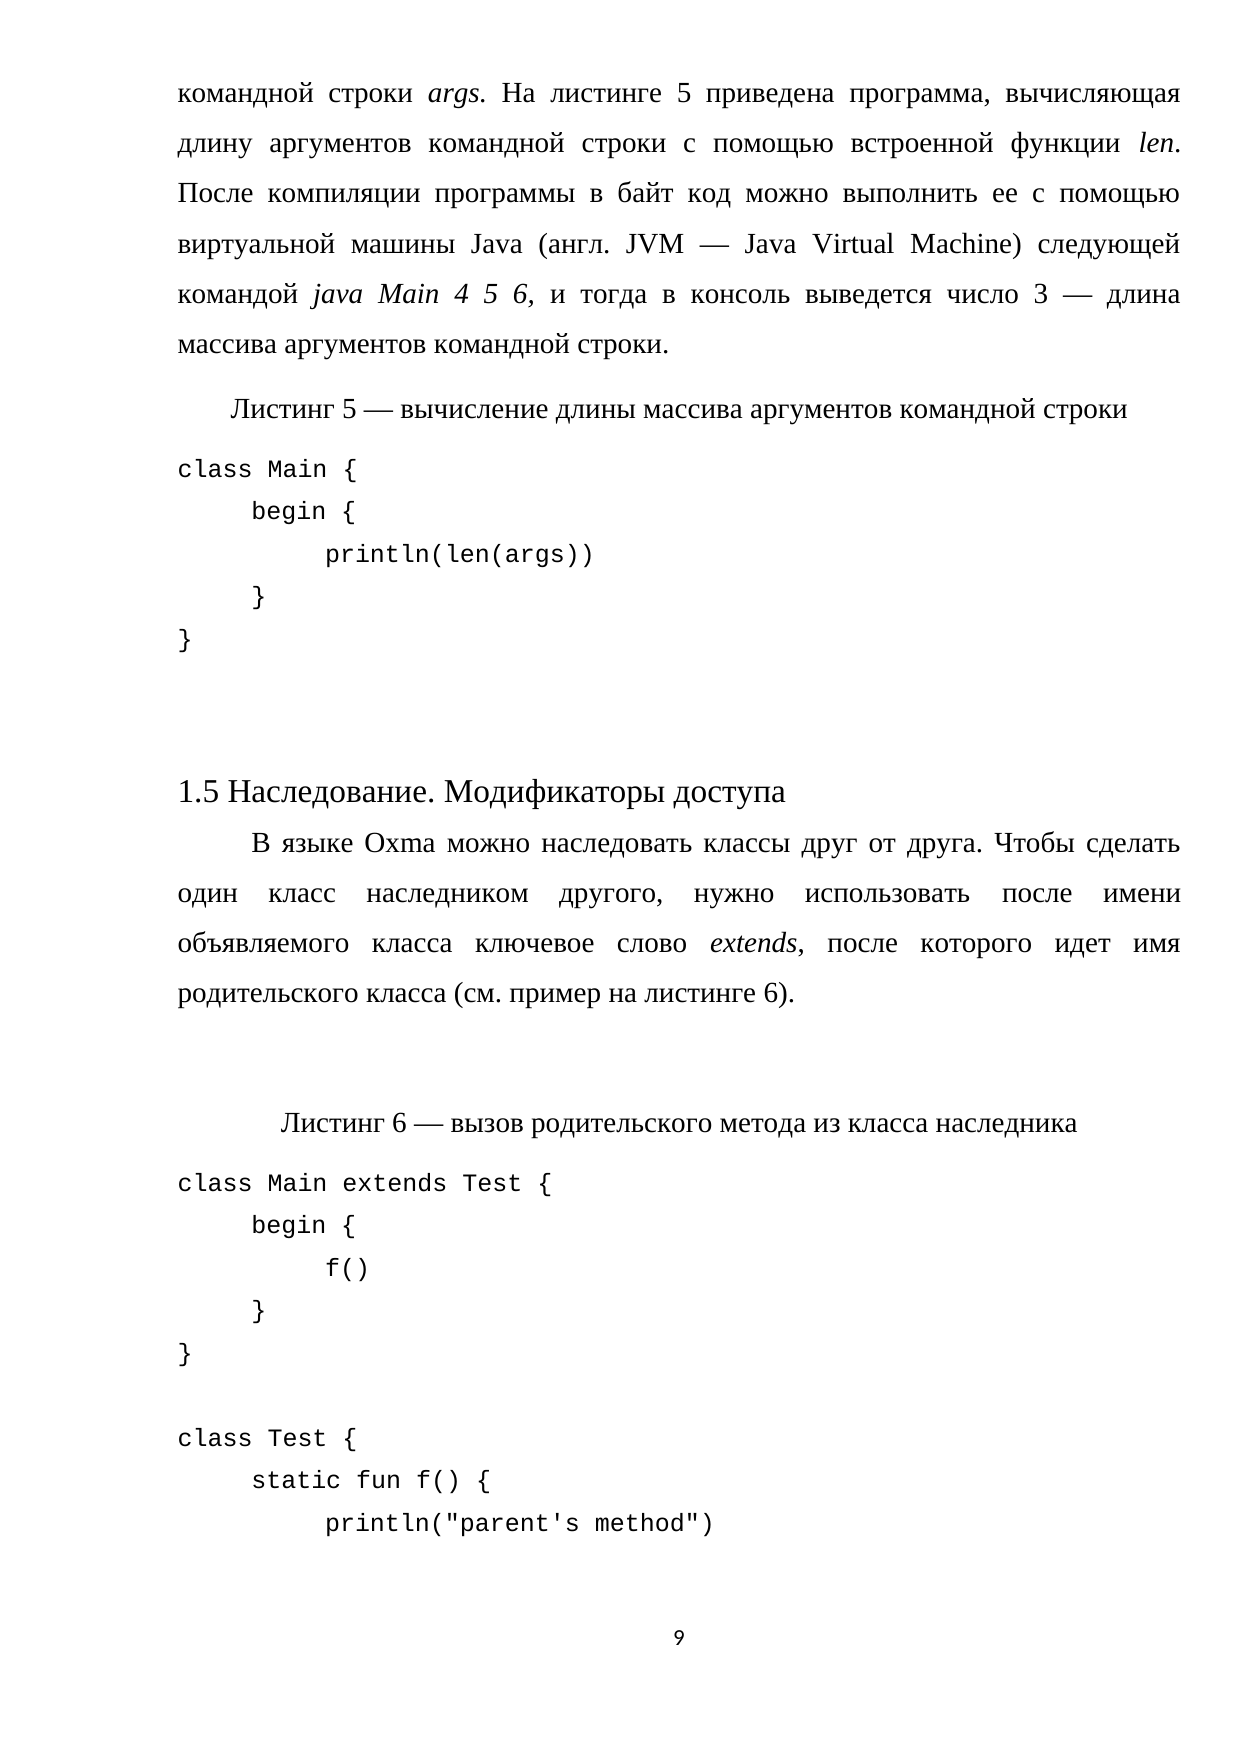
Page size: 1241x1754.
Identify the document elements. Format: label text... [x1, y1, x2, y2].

text Листинг 5 — вычисление длины массива аргументов командной строки [177, 391, 1181, 425]
text class Main { begin { println(len(args)) } } [177, 456, 1181, 655]
text Листинг 6 — вызов родительского метода из класса наследника [177, 1105, 1181, 1139]
subtitle 1.5 Наследование. Модификаторы доступа [177, 771, 1181, 809]
text командной строки args. На листинге 5 приведена программа, вычисляющая длину аргументов командной строки с помощью встроенной функции len. После компиляции программы в байт код можно выполнить ее с помощью виртуальной машины Java (англ. JVM — Java Virtual Machine) следующей командой java Main 4 5 6, и тогда в консоль выведется число 3 — длина массива аргументов командной строки. [177, 75, 1181, 360]
text class Main extends Test { begin { f() } } class Test { static fun f() { println("parent's method") [177, 1170, 1181, 1539]
text В языке Oxma можно наследовать классы друг от друга. Чтобы сделать один класс наследником другого, нужно использовать после имени объявляемого класса ключевое слово extends, после которого идет имя родительского класса (см. пример на листинге 6). [177, 825, 1181, 1009]
